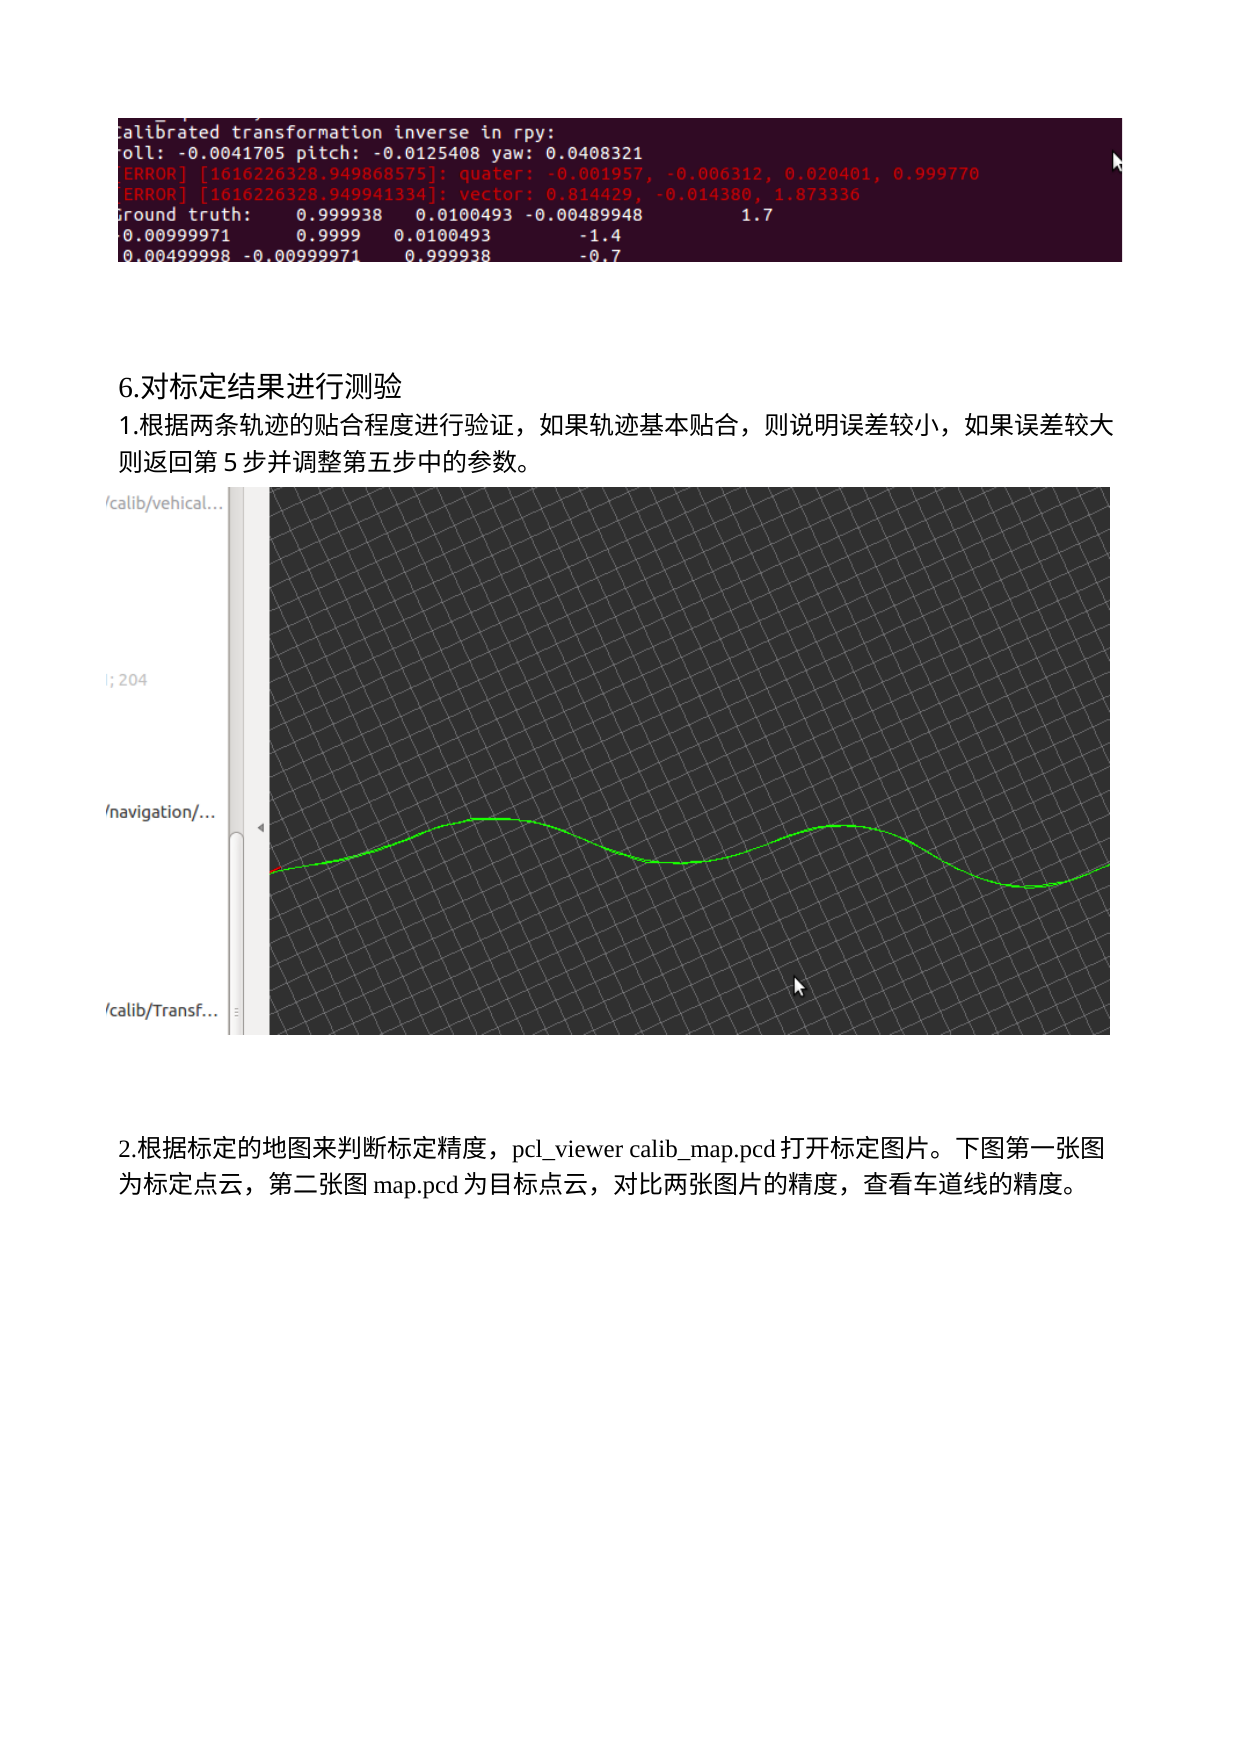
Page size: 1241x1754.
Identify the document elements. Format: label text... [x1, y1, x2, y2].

text 1.根据两条轨迹的贴合程度进行验证，如果轨迹基本贴合，则说明误差较小，如果误差较大则返回第5步并调整第五步中的参数。 [118, 406, 1122, 478]
picture [106, 487, 1110, 1035]
text 2.根据标定的地图来判断标定精度，pcl_viewer calib_map.pcd打开标定图片。下图第一张图为标定点云，第二张图map.pcd为目标点云，对比两张图片的精度，查看车道线的精度。 [118, 1128, 1122, 1201]
picture [118, 118, 1123, 262]
text 6.对标定结果进行测验 [118, 363, 1122, 406]
